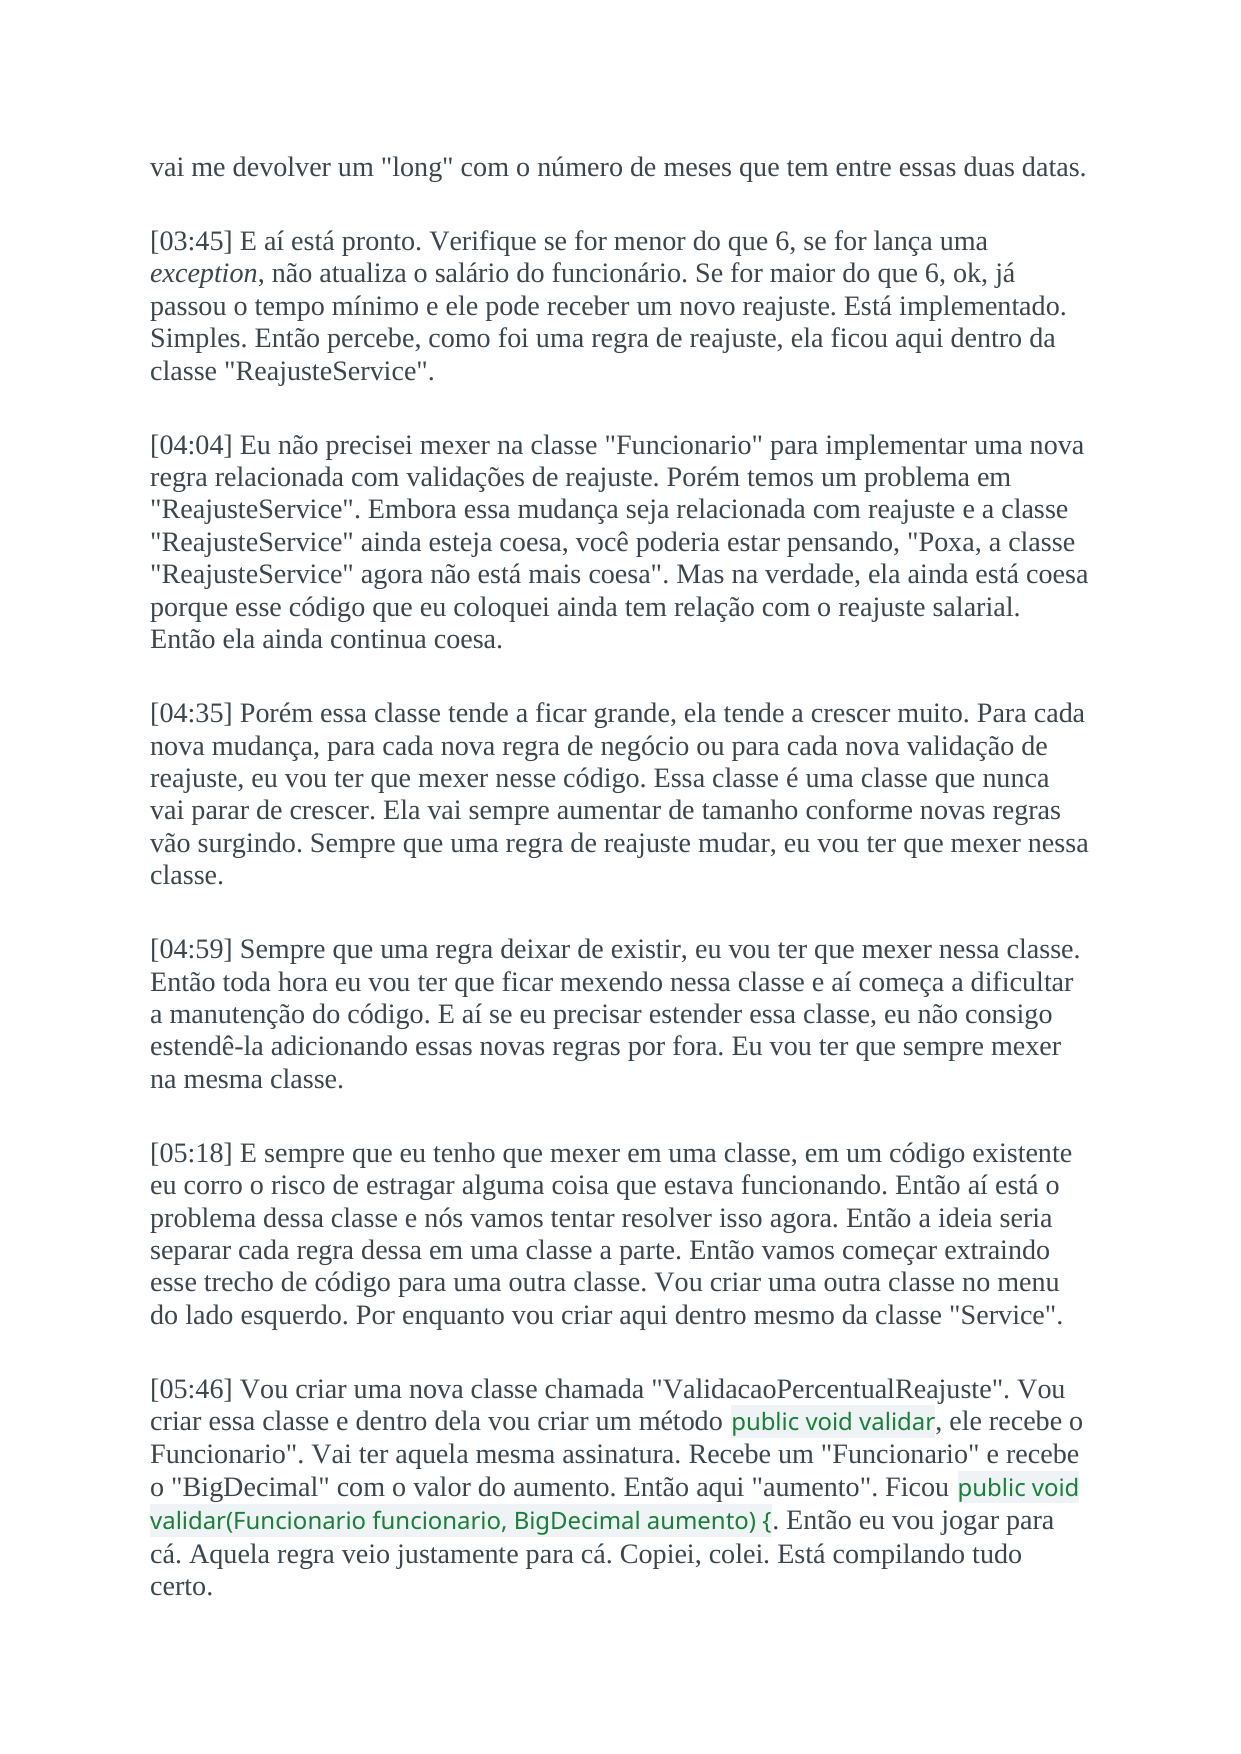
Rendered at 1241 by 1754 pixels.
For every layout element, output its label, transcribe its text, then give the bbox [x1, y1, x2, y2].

text vai me devolver um "long" com o número de meses que tem entre essas duas datas. [150, 150, 1090, 182]
text [05:18] E sempre que eu tenho que mexer em uma classe, em um código existente eu corro o risco de estragar alguma coisa que estava funcionando. Então aí está o problema dessa classe e nós vamos tentar resolver isso agora. Então a ideia seria separar cada regra dessa em uma classe a parte. Então vamos começar extraindo esse trecho de código para uma outra classe. Vou criar uma outra classe no menu do lado esquerdo. Por enquanto vou criar aqui dentro mesmo da classe "Service". [150, 1136, 1090, 1330]
text [03:45] E aí está pronto. Verifique se for menor do que 6, se for lança uma exception, não atualiza o salário do funcionário. Se for maior do que 6, ok, já passou o tempo mínimo e ele pode receber um novo reajuste. Está implementado. Simples. Então percebe, como foi uma regra de reajuste, ela ficou aqui dentro da classe "ReajusteService". [150, 224, 1090, 386]
text [04:59] Sempre que uma regra deixar de existir, eu vou ter que mexer nessa classe. Então toda hora eu vou ter que ficar mexendo nessa classe e aí começa a dificultar a manutenção do código. E aí se eu precisar estender essa classe, eu não consigo estendê-la adicionando essas novas regras por fora. Eu vou ter que sempre mexer na mesma classe. [150, 932, 1090, 1094]
text [04:35] Porém essa classe tende a ficar grande, ela tende a crescer muito. Para cada nova mudança, para cada nova regra de negócio ou para cada nova validação de reajuste, eu vou ter que mexer nesse código. Essa classe é uma classe que nunca vai parar de crescer. Ela vai sempre aumentar de tamanho conforme novas regras vão surgindo. Sempre que uma regra de reajuste mudar, eu vou ter que mexer nessa classe. [150, 696, 1090, 891]
text [04:04] Eu não precisei mexer na classe "Funcionario" para implementar uma nova regra relacionada com validações de reajuste. Porém temos um problema em "ReajusteService". Embora essa mudança seja relacionada com reajuste e a classe "ReajusteService" ainda esteja coesa, você poderia estar pensando, "Poxa, a classe "ReajusteService" agora não está mais coesa". Mas na verdade, ela ainda está coesa porque esse código que eu coloquei ainda tem relação com o reajuste salarial. Então ela ainda continua coesa. [150, 428, 1090, 654]
text [05:46] Vou criar uma nova classe chamada "ValidacaoPercentualReajuste". Vou criar essa classe e dentro dela vou criar um método public void validar, ele recebe o Funcionario". Vai ter aquela mesma assinatura. Recebe um "Funcionario" e recebe o "BigDecimal" com o valor do aumento. Então aqui "aumento". Ficou public void validar(Funcionario funcionario, BigDecimal aumento) {. Então eu vou jogar para cá. Aquela regra veio justamente para cá. Copiei, colei. Está compilando tudo certo. [150, 1372, 1090, 1601]
